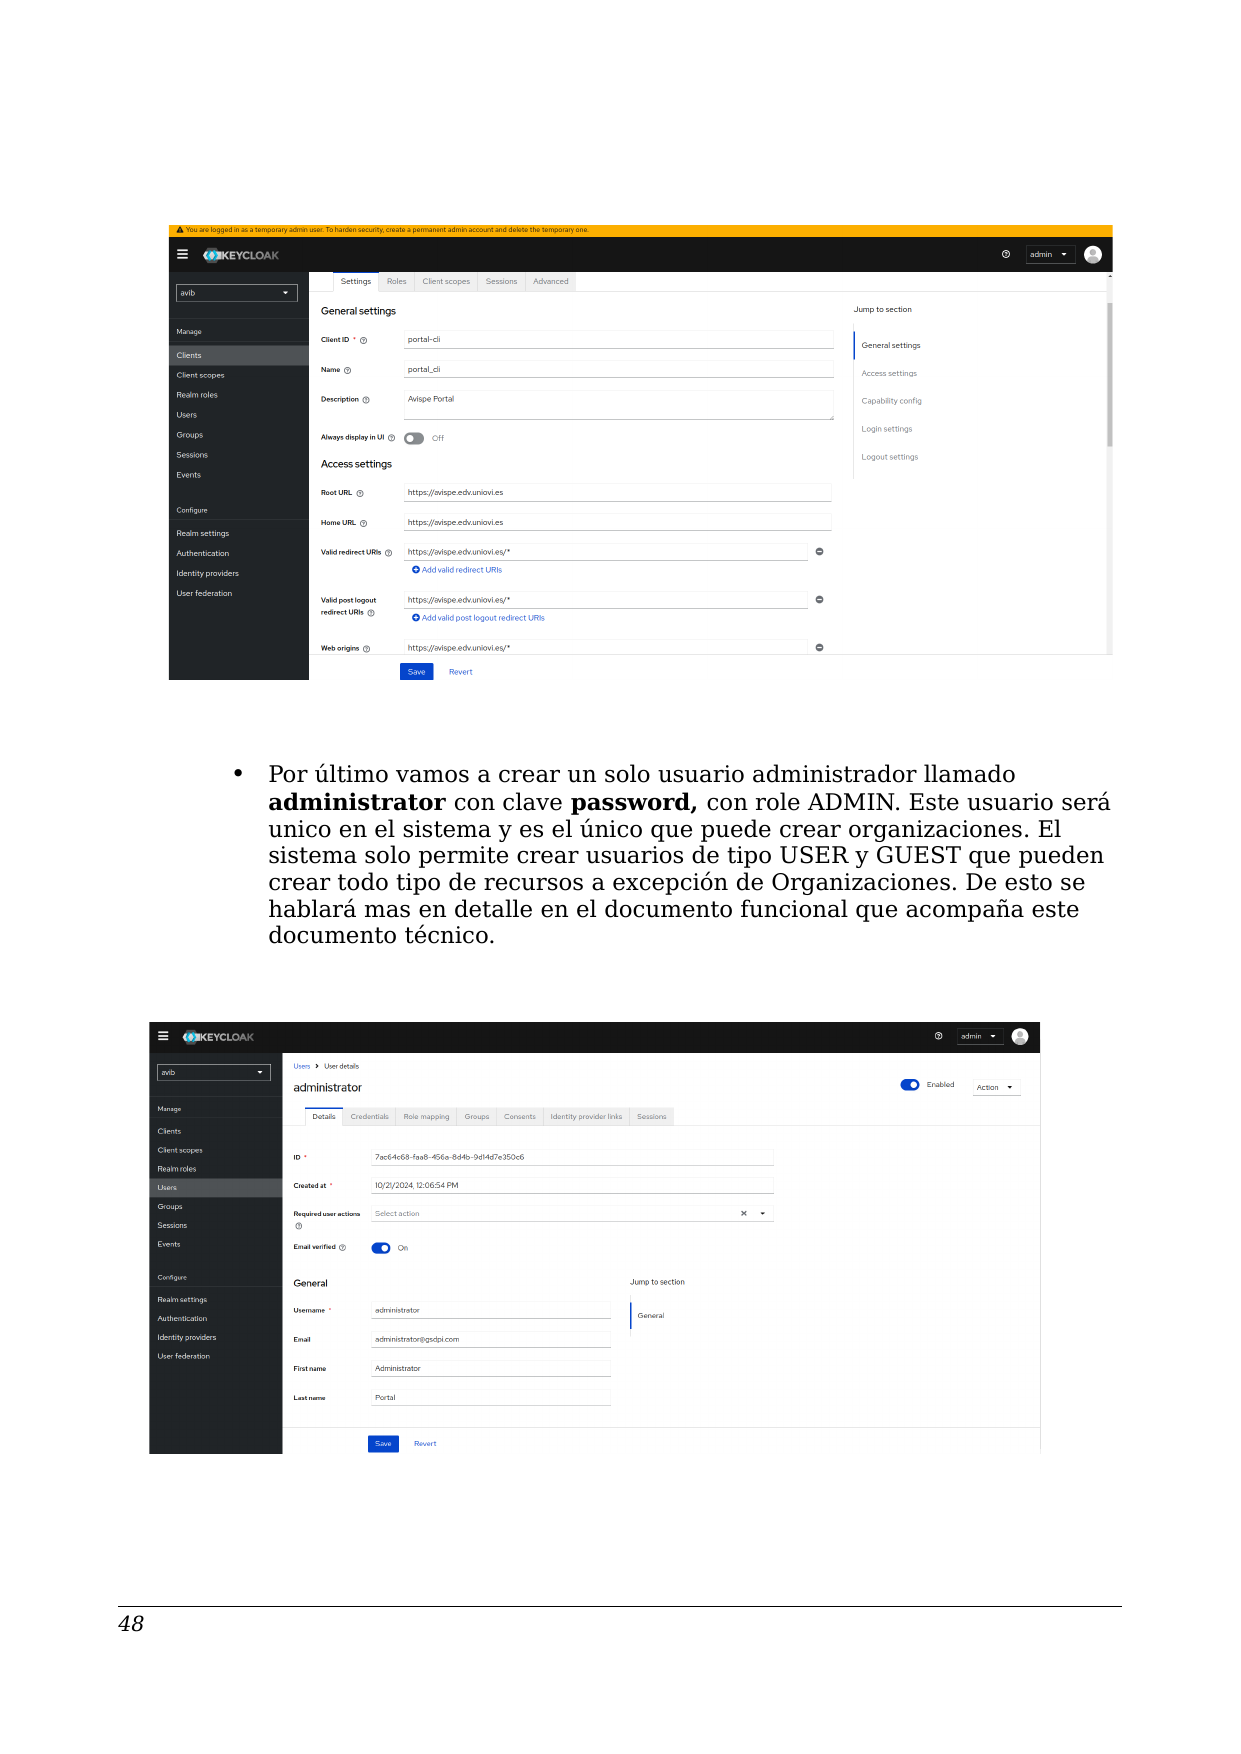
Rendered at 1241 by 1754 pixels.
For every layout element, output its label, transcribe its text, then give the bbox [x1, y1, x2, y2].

list Por último vamos a crear un solo usuario administrador llamado administrator con clave password, con role ADMIN. Este usuario será unico en el sistema y es el único que puede crear organizaciones. El sistema solo permite crear usuarios de tipo USER y GUEST que pueden crear todo tipo de recursos a excepción de Organizaciones. De esto se hablará mas en detalle en el documento funcional que acompaña este documento técnico. [231, 759, 1122, 1507]
picture [149, 1022, 1041, 1454]
picture [168, 225, 1113, 680]
